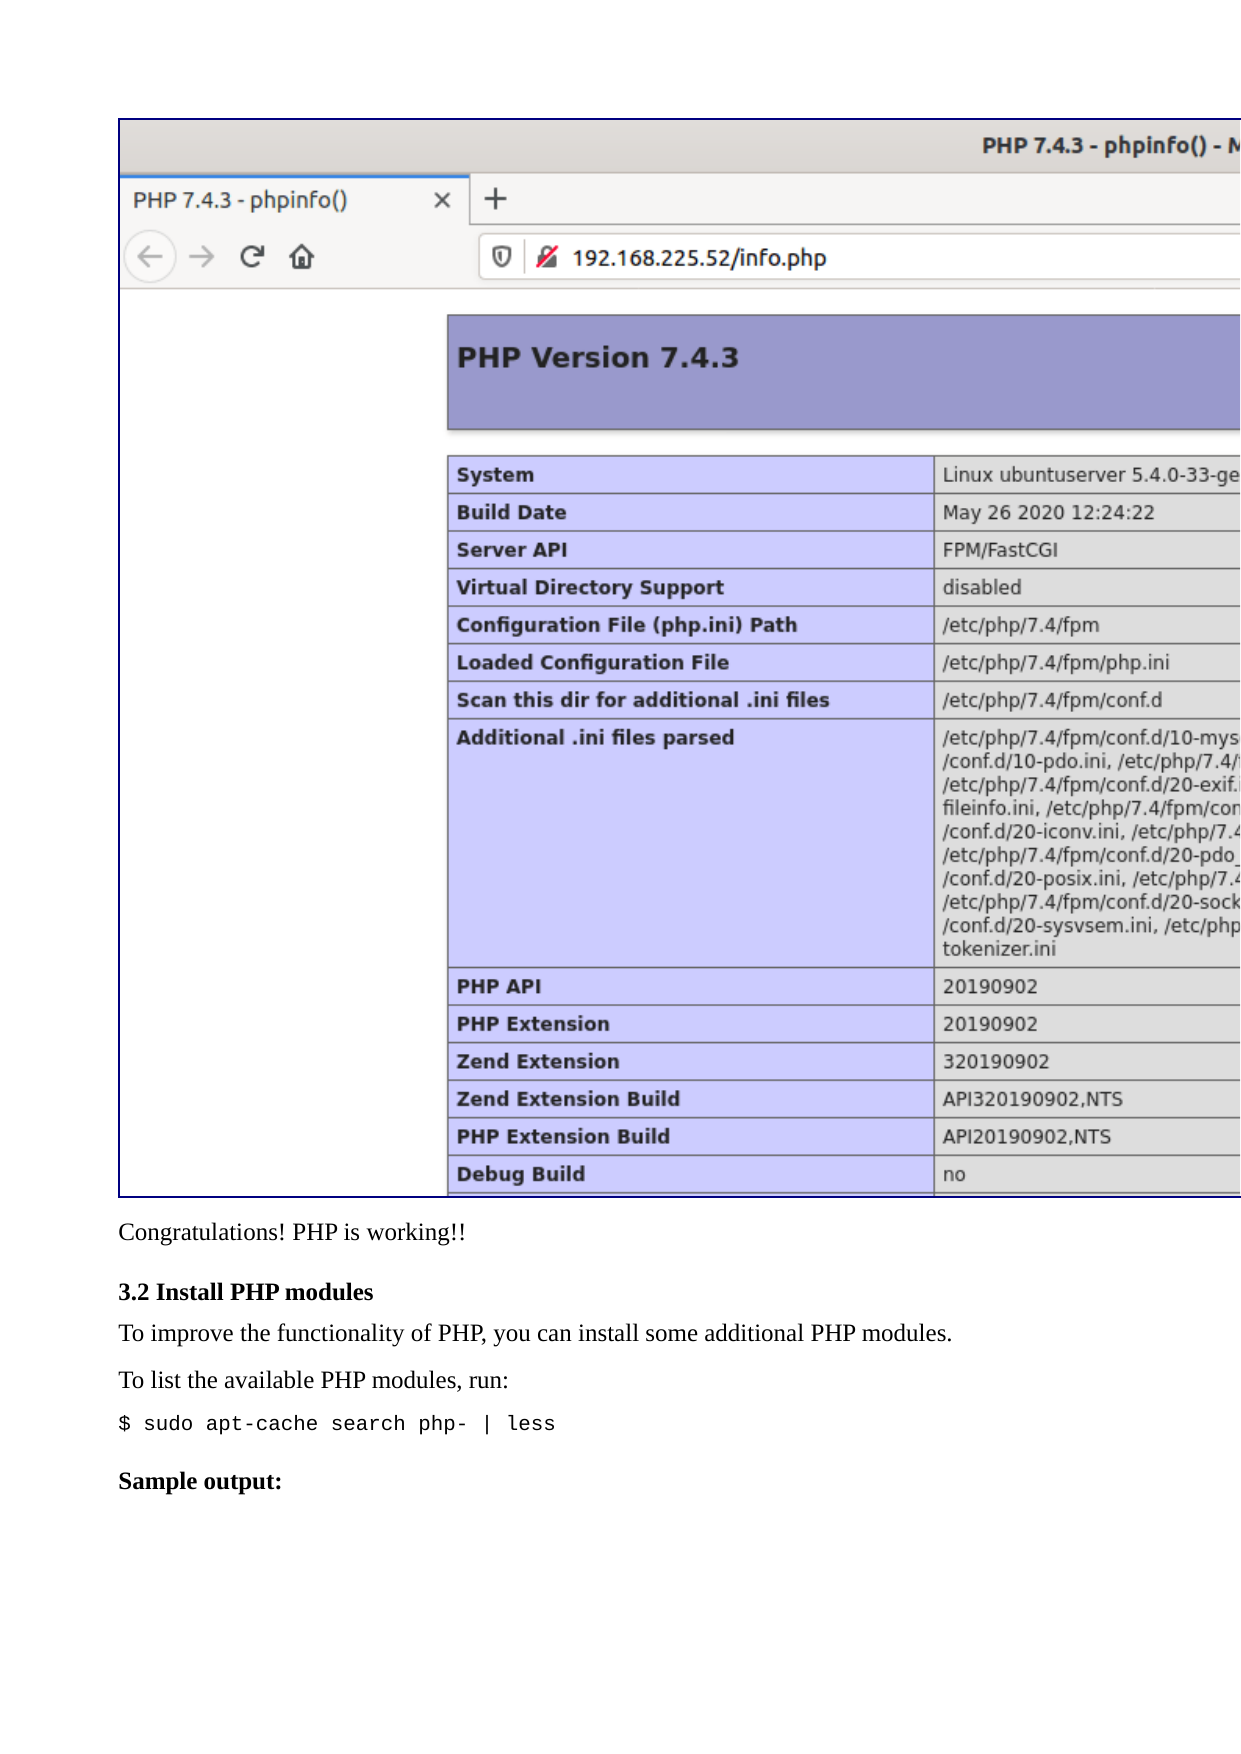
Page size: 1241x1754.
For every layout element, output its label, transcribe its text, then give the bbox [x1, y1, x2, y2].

picture [120, 120, 1241, 1196]
text Sample output: [118, 1466, 1122, 1495]
subtitle 3.2 Install PHP modules [118, 1277, 1122, 1306]
text To list the available PHP modules, run: [118, 1366, 1122, 1394]
text Congratulations! PHP is working!! [118, 1217, 1122, 1245]
text To improve the functionality of PHP, you can install some additional PHP modules. [118, 1318, 1122, 1347]
text $ sudo apt-cache search php- | less [118, 1413, 1122, 1437]
